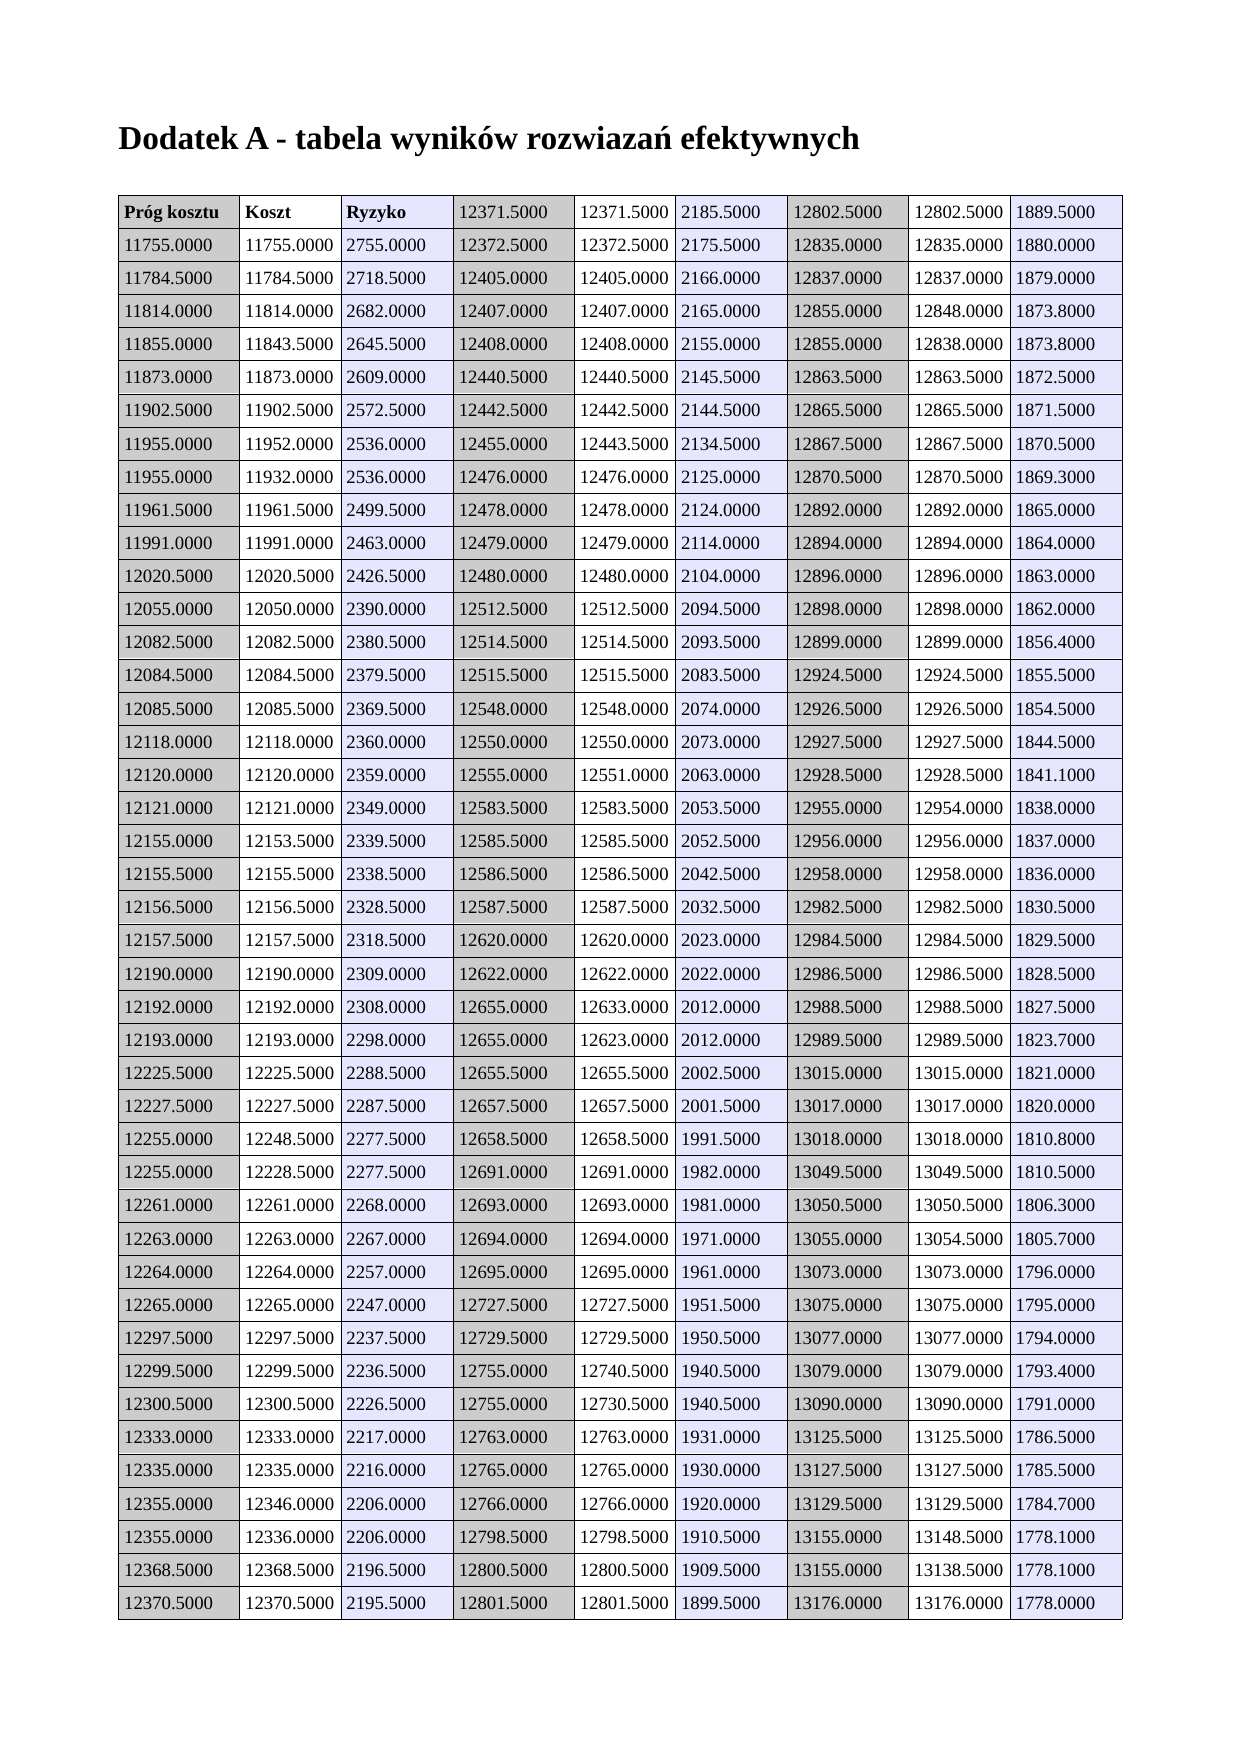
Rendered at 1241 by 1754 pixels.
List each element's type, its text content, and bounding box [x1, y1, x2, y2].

table_cell 2682.0000 [342, 295, 453, 327]
table_cell 12587.5000 [454, 891, 574, 923]
table_cell 12085.5000 [240, 693, 341, 725]
table_cell 12407.0000 [575, 295, 675, 327]
table_cell 11873.0000 [119, 361, 239, 393]
table_cell 12190.0000 [119, 958, 239, 990]
table_cell 1961.0000 [676, 1256, 787, 1288]
table_cell 1899.5000 [676, 1587, 787, 1619]
table_cell 12264.0000 [119, 1256, 239, 1288]
table_cell 12515.5000 [454, 660, 574, 692]
table_cell 2237.5000 [342, 1322, 453, 1354]
table_cell 12928.5000 [788, 759, 908, 791]
table_cell 11961.5000 [240, 494, 341, 526]
table_cell 1873.8000 [1011, 328, 1122, 360]
table_cell 12729.5000 [575, 1322, 675, 1354]
table_cell 1838.0000 [1011, 792, 1122, 824]
table_cell 12691.0000 [575, 1156, 675, 1188]
table_cell 13050.5000 [909, 1190, 1010, 1222]
table_cell 2609.0000 [342, 361, 453, 393]
table_cell 1821.0000 [1011, 1057, 1122, 1089]
table_cell 1786.5000 [1011, 1421, 1122, 1453]
table_cell 12655.0000 [454, 991, 574, 1023]
table_cell 12984.5000 [788, 925, 908, 957]
table_cell 12727.5000 [454, 1289, 574, 1321]
table_cell 13129.5000 [788, 1488, 908, 1520]
table_cell 2032.5000 [676, 891, 787, 923]
table_cell 12928.5000 [909, 759, 1010, 791]
table_cell 12355.0000 [119, 1521, 239, 1553]
table_cell 12085.5000 [119, 693, 239, 725]
table_cell 12512.5000 [454, 593, 574, 625]
table_cell 1991.5000 [676, 1123, 787, 1155]
table_cell 11952.0000 [240, 428, 341, 460]
table_cell 2236.5000 [342, 1355, 453, 1387]
table_cell 11932.0000 [240, 461, 341, 493]
table_cell 1981.0000 [676, 1190, 787, 1222]
table_cell 12479.0000 [454, 527, 574, 559]
table_cell 12586.5000 [454, 858, 574, 890]
table_cell 11784.5000 [240, 262, 341, 294]
table_cell 12157.5000 [240, 925, 341, 957]
table_cell 1931.0000 [676, 1421, 787, 1453]
table_cell 12867.5000 [909, 428, 1010, 460]
table_cell 12694.0000 [454, 1223, 574, 1255]
table_cell 2063.0000 [676, 759, 787, 791]
table_cell 12225.5000 [119, 1057, 239, 1089]
table_cell 2196.5000 [342, 1554, 453, 1586]
table_cell 2134.5000 [676, 428, 787, 460]
table_cell 12583.5000 [575, 792, 675, 824]
table_cell 13127.5000 [788, 1455, 908, 1487]
table_cell 12227.5000 [240, 1090, 341, 1122]
table_cell 12924.5000 [788, 660, 908, 692]
table_cell 1778.0000 [1011, 1587, 1122, 1619]
table_cell 12633.0000 [575, 991, 675, 1023]
table_cell 1940.5000 [676, 1355, 787, 1387]
table_cell 11814.0000 [240, 295, 341, 327]
table_header Ryzyko [342, 196, 453, 228]
table_cell 1873.8000 [1011, 295, 1122, 327]
table_cell 1828.5000 [1011, 958, 1122, 990]
table_cell 12440.5000 [454, 361, 574, 393]
table_cell 13015.0000 [909, 1057, 1010, 1089]
table_cell 12265.0000 [240, 1289, 341, 1321]
table_cell 2217.0000 [342, 1421, 453, 1453]
table_cell 2369.5000 [342, 693, 453, 725]
table_cell 13148.5000 [909, 1521, 1010, 1553]
table_cell 13073.0000 [788, 1256, 908, 1288]
table_cell 12982.5000 [788, 891, 908, 923]
table_cell 1823.7000 [1011, 1024, 1122, 1056]
table_cell 2052.5000 [676, 825, 787, 857]
table_cell 2718.5000 [342, 262, 453, 294]
table_cell 12190.0000 [240, 958, 341, 990]
table_cell 12476.0000 [575, 461, 675, 493]
table_cell 12514.5000 [454, 626, 574, 658]
table_cell 2104.0000 [676, 560, 787, 592]
table_cell 11814.0000 [119, 295, 239, 327]
table_cell 12255.0000 [119, 1123, 239, 1155]
table_cell 11902.5000 [240, 395, 341, 427]
table_cell 13155.0000 [788, 1554, 908, 1586]
table_cell 12695.0000 [575, 1256, 675, 1288]
table_cell 1940.5000 [676, 1388, 787, 1420]
table_cell 12763.0000 [575, 1421, 675, 1453]
table_cell 12408.0000 [575, 328, 675, 360]
table_cell 12954.0000 [909, 792, 1010, 824]
table_cell 2645.5000 [342, 328, 453, 360]
table_cell 2288.5000 [342, 1057, 453, 1089]
table_cell 12479.0000 [575, 527, 675, 559]
table_cell 12120.0000 [119, 759, 239, 791]
table_cell 12927.5000 [909, 726, 1010, 758]
table_cell 12405.0000 [454, 262, 574, 294]
table_cell 12896.0000 [788, 560, 908, 592]
table_cell 1863.0000 [1011, 560, 1122, 592]
table_cell 1880.0000 [1011, 229, 1122, 261]
table_cell 2155.0000 [676, 328, 787, 360]
table_cell 2328.5000 [342, 891, 453, 923]
table_cell 2125.0000 [676, 461, 787, 493]
table_cell 2247.0000 [342, 1289, 453, 1321]
table_cell 12264.0000 [240, 1256, 341, 1288]
table_cell 12835.0000 [909, 229, 1010, 261]
table_cell 1810.5000 [1011, 1156, 1122, 1188]
table_cell 12263.0000 [119, 1223, 239, 1255]
table_cell 13018.0000 [909, 1123, 1010, 1155]
table_cell 1836.0000 [1011, 858, 1122, 890]
table_cell 2073.0000 [676, 726, 787, 758]
table_cell 13127.5000 [909, 1455, 1010, 1487]
table_cell 2463.0000 [342, 527, 453, 559]
table_cell 1778.1000 [1011, 1521, 1122, 1553]
table_cell 12355.0000 [119, 1488, 239, 1520]
table_cell 2339.5000 [342, 825, 453, 857]
table_cell 12955.0000 [788, 792, 908, 824]
table_cell 1871.5000 [1011, 395, 1122, 427]
table_cell 11991.0000 [119, 527, 239, 559]
table_cell 13073.0000 [909, 1256, 1010, 1288]
table_cell 2166.0000 [676, 262, 787, 294]
table_cell 2042.5000 [676, 858, 787, 890]
table_cell 12658.5000 [454, 1123, 574, 1155]
table_cell 1920.0000 [676, 1488, 787, 1520]
table_cell 12055.0000 [119, 593, 239, 625]
table_cell 12655.0000 [454, 1024, 574, 1056]
table_cell 13050.5000 [788, 1190, 908, 1222]
table_cell 11873.0000 [240, 361, 341, 393]
table_cell 2083.5000 [676, 660, 787, 692]
table_cell 1791.0000 [1011, 1388, 1122, 1420]
table_cell 1794.0000 [1011, 1322, 1122, 1354]
table_cell 12248.5000 [240, 1123, 341, 1155]
table_cell 2277.5000 [342, 1156, 453, 1188]
table_cell 12899.0000 [788, 626, 908, 658]
table_cell 12620.0000 [454, 925, 574, 957]
table_cell 1829.5000 [1011, 925, 1122, 957]
table_cell 12255.0000 [119, 1156, 239, 1188]
table_cell 12121.0000 [119, 792, 239, 824]
table_cell 12372.5000 [575, 229, 675, 261]
table_cell 2380.5000 [342, 626, 453, 658]
table_cell 12261.0000 [119, 1190, 239, 1222]
table_cell 2145.5000 [676, 361, 787, 393]
table_cell 12227.5000 [119, 1090, 239, 1122]
table_cell 1864.0000 [1011, 527, 1122, 559]
table_cell 1844.5000 [1011, 726, 1122, 758]
table_cell 2206.0000 [342, 1488, 453, 1520]
table_cell 1879.0000 [1011, 262, 1122, 294]
table_cell 12867.5000 [788, 428, 908, 460]
table_cell 12989.5000 [909, 1024, 1010, 1056]
table_cell 13090.0000 [909, 1388, 1010, 1420]
table_cell 2022.0000 [676, 958, 787, 990]
table_cell 12766.0000 [454, 1488, 574, 1520]
table_cell 2268.0000 [342, 1190, 453, 1222]
table_cell 12693.0000 [575, 1190, 675, 1222]
table_cell 13077.0000 [909, 1322, 1010, 1354]
table_cell 12898.0000 [909, 593, 1010, 625]
table_cell 12155.5000 [240, 858, 341, 890]
table_cell 12837.0000 [909, 262, 1010, 294]
table_cell 13054.5000 [909, 1223, 1010, 1255]
table_cell 12050.0000 [240, 593, 341, 625]
table_cell 1837.0000 [1011, 825, 1122, 857]
table_cell 13055.0000 [788, 1223, 908, 1255]
table_cell 12622.0000 [454, 958, 574, 990]
table_cell 2287.5000 [342, 1090, 453, 1122]
table_cell 2012.0000 [676, 991, 787, 1023]
table_cell 12838.0000 [909, 328, 1010, 360]
table_cell 12892.0000 [909, 494, 1010, 526]
table_cell 12478.0000 [454, 494, 574, 526]
table_cell 2572.5000 [342, 395, 453, 427]
table_cell 12870.5000 [909, 461, 1010, 493]
table_cell 12694.0000 [575, 1223, 675, 1255]
table_cell 12800.5000 [575, 1554, 675, 1586]
table_cell 13125.5000 [909, 1421, 1010, 1453]
table_cell 12370.5000 [240, 1587, 341, 1619]
table_cell 12118.0000 [119, 726, 239, 758]
table_cell 11755.0000 [119, 229, 239, 261]
table_cell 12894.0000 [788, 527, 908, 559]
table_cell 12297.5000 [119, 1322, 239, 1354]
table_cell 12894.0000 [909, 527, 1010, 559]
table_cell 12082.5000 [119, 626, 239, 658]
table_cell 12455.0000 [454, 428, 574, 460]
table_cell 11955.0000 [119, 461, 239, 493]
table_cell 12555.0000 [454, 759, 574, 791]
table_cell 12118.0000 [240, 726, 341, 758]
table_cell 2536.0000 [342, 461, 453, 493]
table_cell 1971.0000 [676, 1223, 787, 1255]
table_cell 12848.0000 [909, 295, 1010, 327]
table_cell 12802.5000 [788, 196, 908, 228]
table_cell 2226.5000 [342, 1388, 453, 1420]
table_cell 12020.5000 [240, 560, 341, 592]
table_cell 11991.0000 [240, 527, 341, 559]
table_cell 2053.5000 [676, 792, 787, 824]
table_cell 12156.5000 [240, 891, 341, 923]
table_cell 12587.5000 [575, 891, 675, 923]
table_cell 13176.0000 [909, 1587, 1010, 1619]
table_cell 12657.5000 [454, 1090, 574, 1122]
table_cell 12865.5000 [788, 395, 908, 427]
table_cell 2175.5000 [676, 229, 787, 261]
table_cell 13129.5000 [909, 1488, 1010, 1520]
table_cell 12765.0000 [575, 1455, 675, 1487]
table_cell 1951.5000 [676, 1289, 787, 1321]
table_cell 2390.0000 [342, 593, 453, 625]
table_cell 1830.5000 [1011, 891, 1122, 923]
table_cell 1795.0000 [1011, 1289, 1122, 1321]
table_cell 2002.5000 [676, 1057, 787, 1089]
table_cell 12478.0000 [575, 494, 675, 526]
table_cell 13079.0000 [788, 1355, 908, 1387]
table_cell 12515.5000 [575, 660, 675, 692]
table_cell 12755.0000 [454, 1388, 574, 1420]
table_cell 12585.5000 [575, 825, 675, 857]
table_cell 2426.5000 [342, 560, 453, 592]
table_cell 12548.0000 [575, 693, 675, 725]
table_cell 12300.5000 [240, 1388, 341, 1420]
table_cell 13049.5000 [788, 1156, 908, 1188]
table_cell 12898.0000 [788, 593, 908, 625]
table_cell 12442.5000 [575, 395, 675, 427]
table_cell 12865.5000 [909, 395, 1010, 427]
table_cell 12297.5000 [240, 1322, 341, 1354]
table_cell 1865.0000 [1011, 494, 1122, 526]
table_cell 12956.0000 [788, 825, 908, 857]
table_cell 12157.5000 [119, 925, 239, 957]
table_cell 1841.1000 [1011, 759, 1122, 791]
table_cell 1909.5000 [676, 1554, 787, 1586]
table_cell 12695.0000 [454, 1256, 574, 1288]
table_cell 1950.5000 [676, 1322, 787, 1354]
table_cell 12265.0000 [119, 1289, 239, 1321]
table_cell 12896.0000 [909, 560, 1010, 592]
table_cell 13077.0000 [788, 1322, 908, 1354]
table_cell 12020.5000 [119, 560, 239, 592]
table_cell 13138.5000 [909, 1554, 1010, 1586]
table_cell 2195.5000 [342, 1587, 453, 1619]
table_cell 12958.0000 [909, 858, 1010, 890]
table_cell 13049.5000 [909, 1156, 1010, 1188]
table_cell 12228.5000 [240, 1156, 341, 1188]
table_cell 12082.5000 [240, 626, 341, 658]
table_cell 12156.5000 [119, 891, 239, 923]
text Dodatek A - tabela wyników rozwiazań efektywnych [118, 118, 1122, 156]
table_cell 12740.5000 [575, 1355, 675, 1387]
table_cell 2012.0000 [676, 1024, 787, 1056]
table_cell 12480.0000 [454, 560, 574, 592]
table_cell 11961.5000 [119, 494, 239, 526]
table_cell 12956.0000 [909, 825, 1010, 857]
table_cell 13125.5000 [788, 1421, 908, 1453]
table_cell 12225.5000 [240, 1057, 341, 1089]
table_cell 2309.0000 [342, 958, 453, 990]
table_cell 12550.0000 [575, 726, 675, 758]
table_cell 12586.5000 [575, 858, 675, 890]
table_cell 12371.5000 [454, 196, 574, 228]
table_cell 1869.3000 [1011, 461, 1122, 493]
table_cell 12855.0000 [788, 328, 908, 360]
table_cell 12766.0000 [575, 1488, 675, 1520]
table_cell 12835.0000 [788, 229, 908, 261]
table_cell 2124.0000 [676, 494, 787, 526]
table_cell 13075.0000 [788, 1289, 908, 1321]
table_cell 2277.5000 [342, 1123, 453, 1155]
table_cell 12335.0000 [119, 1455, 239, 1487]
table_cell 12299.5000 [240, 1355, 341, 1387]
table_cell 1910.5000 [676, 1521, 787, 1553]
table_cell 1930.0000 [676, 1455, 787, 1487]
table_cell 12798.5000 [454, 1521, 574, 1553]
table_cell 12155.0000 [119, 825, 239, 857]
table_cell 12370.5000 [119, 1587, 239, 1619]
table_cell 12691.0000 [454, 1156, 574, 1188]
table_cell 12657.5000 [575, 1090, 675, 1122]
table_cell 12655.5000 [454, 1057, 574, 1089]
table_cell 1810.8000 [1011, 1123, 1122, 1155]
table_cell 12755.0000 [454, 1355, 574, 1387]
table_cell 2360.0000 [342, 726, 453, 758]
table_cell 11755.0000 [240, 229, 341, 261]
table_cell 12084.5000 [119, 660, 239, 692]
table_cell 12899.0000 [909, 626, 1010, 658]
table_cell 12442.5000 [454, 395, 574, 427]
table_cell 13015.0000 [788, 1057, 908, 1089]
table_cell 12863.5000 [788, 361, 908, 393]
table_cell 2114.0000 [676, 527, 787, 559]
table_header Próg kosztu [119, 196, 239, 228]
table_cell 11843.5000 [240, 328, 341, 360]
table_cell 2165.0000 [676, 295, 787, 327]
table_cell 12333.0000 [119, 1421, 239, 1453]
table_cell 12855.0000 [788, 295, 908, 327]
table_cell 12693.0000 [454, 1190, 574, 1222]
table_cell 12193.0000 [119, 1024, 239, 1056]
table_cell 12863.5000 [909, 361, 1010, 393]
table_cell 12405.0000 [575, 262, 675, 294]
table_cell 11855.0000 [119, 328, 239, 360]
table_cell 13075.0000 [909, 1289, 1010, 1321]
table_cell 2349.0000 [342, 792, 453, 824]
table_cell 12443.5000 [575, 428, 675, 460]
table_cell 12336.0000 [240, 1521, 341, 1553]
table_cell 11955.0000 [119, 428, 239, 460]
table_cell 12837.0000 [788, 262, 908, 294]
table_cell 1785.5000 [1011, 1455, 1122, 1487]
table_cell 12153.5000 [240, 825, 341, 857]
table_cell 1820.0000 [1011, 1090, 1122, 1122]
table_cell 12346.0000 [240, 1488, 341, 1520]
table_cell 2536.0000 [342, 428, 453, 460]
table_cell 2144.5000 [676, 395, 787, 427]
table_cell 1982.0000 [676, 1156, 787, 1188]
table_cell 12407.0000 [454, 295, 574, 327]
table_cell 12550.0000 [454, 726, 574, 758]
table_cell 12408.0000 [454, 328, 574, 360]
table_cell 2185.5000 [676, 196, 787, 228]
table_cell 12655.5000 [575, 1057, 675, 1089]
table_cell 2094.5000 [676, 593, 787, 625]
table_cell 12800.5000 [454, 1554, 574, 1586]
table_cell 12802.5000 [909, 196, 1010, 228]
table_cell 1862.0000 [1011, 593, 1122, 625]
table_cell 12335.0000 [240, 1455, 341, 1487]
table_cell 12583.5000 [454, 792, 574, 824]
table_cell 13018.0000 [788, 1123, 908, 1155]
table_cell 12926.5000 [909, 693, 1010, 725]
table_cell 13155.0000 [788, 1521, 908, 1553]
table_cell 1784.7000 [1011, 1488, 1122, 1520]
table_cell 12727.5000 [575, 1289, 675, 1321]
table_cell 12988.5000 [788, 991, 908, 1023]
table_cell 12368.5000 [119, 1554, 239, 1586]
table_cell 12798.5000 [575, 1521, 675, 1553]
table_cell 12870.5000 [788, 461, 908, 493]
table_cell 12924.5000 [909, 660, 1010, 692]
table_cell 12622.0000 [575, 958, 675, 990]
table_cell 2499.5000 [342, 494, 453, 526]
table_cell 2298.0000 [342, 1024, 453, 1056]
table_cell 12155.5000 [119, 858, 239, 890]
table_cell 12333.0000 [240, 1421, 341, 1453]
table_cell 11784.5000 [119, 262, 239, 294]
table_cell 2023.0000 [676, 925, 787, 957]
table_cell 2267.0000 [342, 1223, 453, 1255]
table_cell 1793.4000 [1011, 1355, 1122, 1387]
table_cell 12729.5000 [454, 1322, 574, 1354]
table_cell 12121.0000 [240, 792, 341, 824]
table_cell 1889.5000 [1011, 196, 1122, 228]
table_cell 12801.5000 [454, 1587, 574, 1619]
table_cell 12120.0000 [240, 759, 341, 791]
table_cell 2379.5000 [342, 660, 453, 692]
table_cell 2755.0000 [342, 229, 453, 261]
table_cell 12989.5000 [788, 1024, 908, 1056]
table_cell 2216.0000 [342, 1455, 453, 1487]
table_cell 2338.5000 [342, 858, 453, 890]
table_cell 1805.7000 [1011, 1223, 1122, 1255]
table_cell 12986.5000 [788, 958, 908, 990]
table_cell 12372.5000 [454, 229, 574, 261]
table_cell 12585.5000 [454, 825, 574, 857]
table_cell 12299.5000 [119, 1355, 239, 1387]
table_cell 2074.0000 [676, 693, 787, 725]
table_cell 1855.5000 [1011, 660, 1122, 692]
table_cell 13017.0000 [788, 1090, 908, 1122]
table_cell 1872.5000 [1011, 361, 1122, 393]
table_cell 12084.5000 [240, 660, 341, 692]
table_cell 12984.5000 [909, 925, 1010, 957]
table_cell 2001.5000 [676, 1090, 787, 1122]
table_cell 12620.0000 [575, 925, 675, 957]
table_cell 2257.0000 [342, 1256, 453, 1288]
table_cell 13079.0000 [909, 1355, 1010, 1387]
table_cell 12892.0000 [788, 494, 908, 526]
table_cell 12988.5000 [909, 991, 1010, 1023]
table_cell 12476.0000 [454, 461, 574, 493]
table_cell 1806.3000 [1011, 1190, 1122, 1222]
table_cell 1856.4000 [1011, 626, 1122, 658]
table_cell 12765.0000 [454, 1455, 574, 1487]
table_cell 12480.0000 [575, 560, 675, 592]
table_cell 12982.5000 [909, 891, 1010, 923]
table_cell 11902.5000 [119, 395, 239, 427]
table_cell 13176.0000 [788, 1587, 908, 1619]
table_cell 12623.0000 [575, 1024, 675, 1056]
table_cell 12730.5000 [575, 1388, 675, 1420]
table_cell 2308.0000 [342, 991, 453, 1023]
table_cell 1778.1000 [1011, 1554, 1122, 1586]
table_cell 12551.0000 [575, 759, 675, 791]
table_cell 12801.5000 [575, 1587, 675, 1619]
table_cell 12371.5000 [575, 196, 675, 228]
table_cell 12658.5000 [575, 1123, 675, 1155]
table_cell 2359.0000 [342, 759, 453, 791]
table_cell 12192.0000 [119, 991, 239, 1023]
table_cell 12512.5000 [575, 593, 675, 625]
table_cell 13017.0000 [909, 1090, 1010, 1122]
table_cell 12261.0000 [240, 1190, 341, 1222]
table_cell 12263.0000 [240, 1223, 341, 1255]
table_cell 1827.5000 [1011, 991, 1122, 1023]
table_cell 12763.0000 [454, 1421, 574, 1453]
table_cell 2093.5000 [676, 626, 787, 658]
table_cell 12548.0000 [454, 693, 574, 725]
table_cell 12958.0000 [788, 858, 908, 890]
table_cell 12193.0000 [240, 1024, 341, 1056]
table_cell 12368.5000 [240, 1554, 341, 1586]
table_cell 2318.5000 [342, 925, 453, 957]
table_cell 12440.5000 [575, 361, 675, 393]
table_cell 12514.5000 [575, 626, 675, 658]
table_cell 2206.0000 [342, 1521, 453, 1553]
table_cell 12192.0000 [240, 991, 341, 1023]
table_cell 1796.0000 [1011, 1256, 1122, 1288]
table_cell 12926.5000 [788, 693, 908, 725]
table_cell 1854.5000 [1011, 693, 1122, 725]
table_cell 12927.5000 [788, 726, 908, 758]
table_cell 12986.5000 [909, 958, 1010, 990]
table_cell 1870.5000 [1011, 428, 1122, 460]
table_cell 12300.5000 [119, 1388, 239, 1420]
table_cell 13090.0000 [788, 1388, 908, 1420]
table_header Koszt [240, 196, 341, 228]
